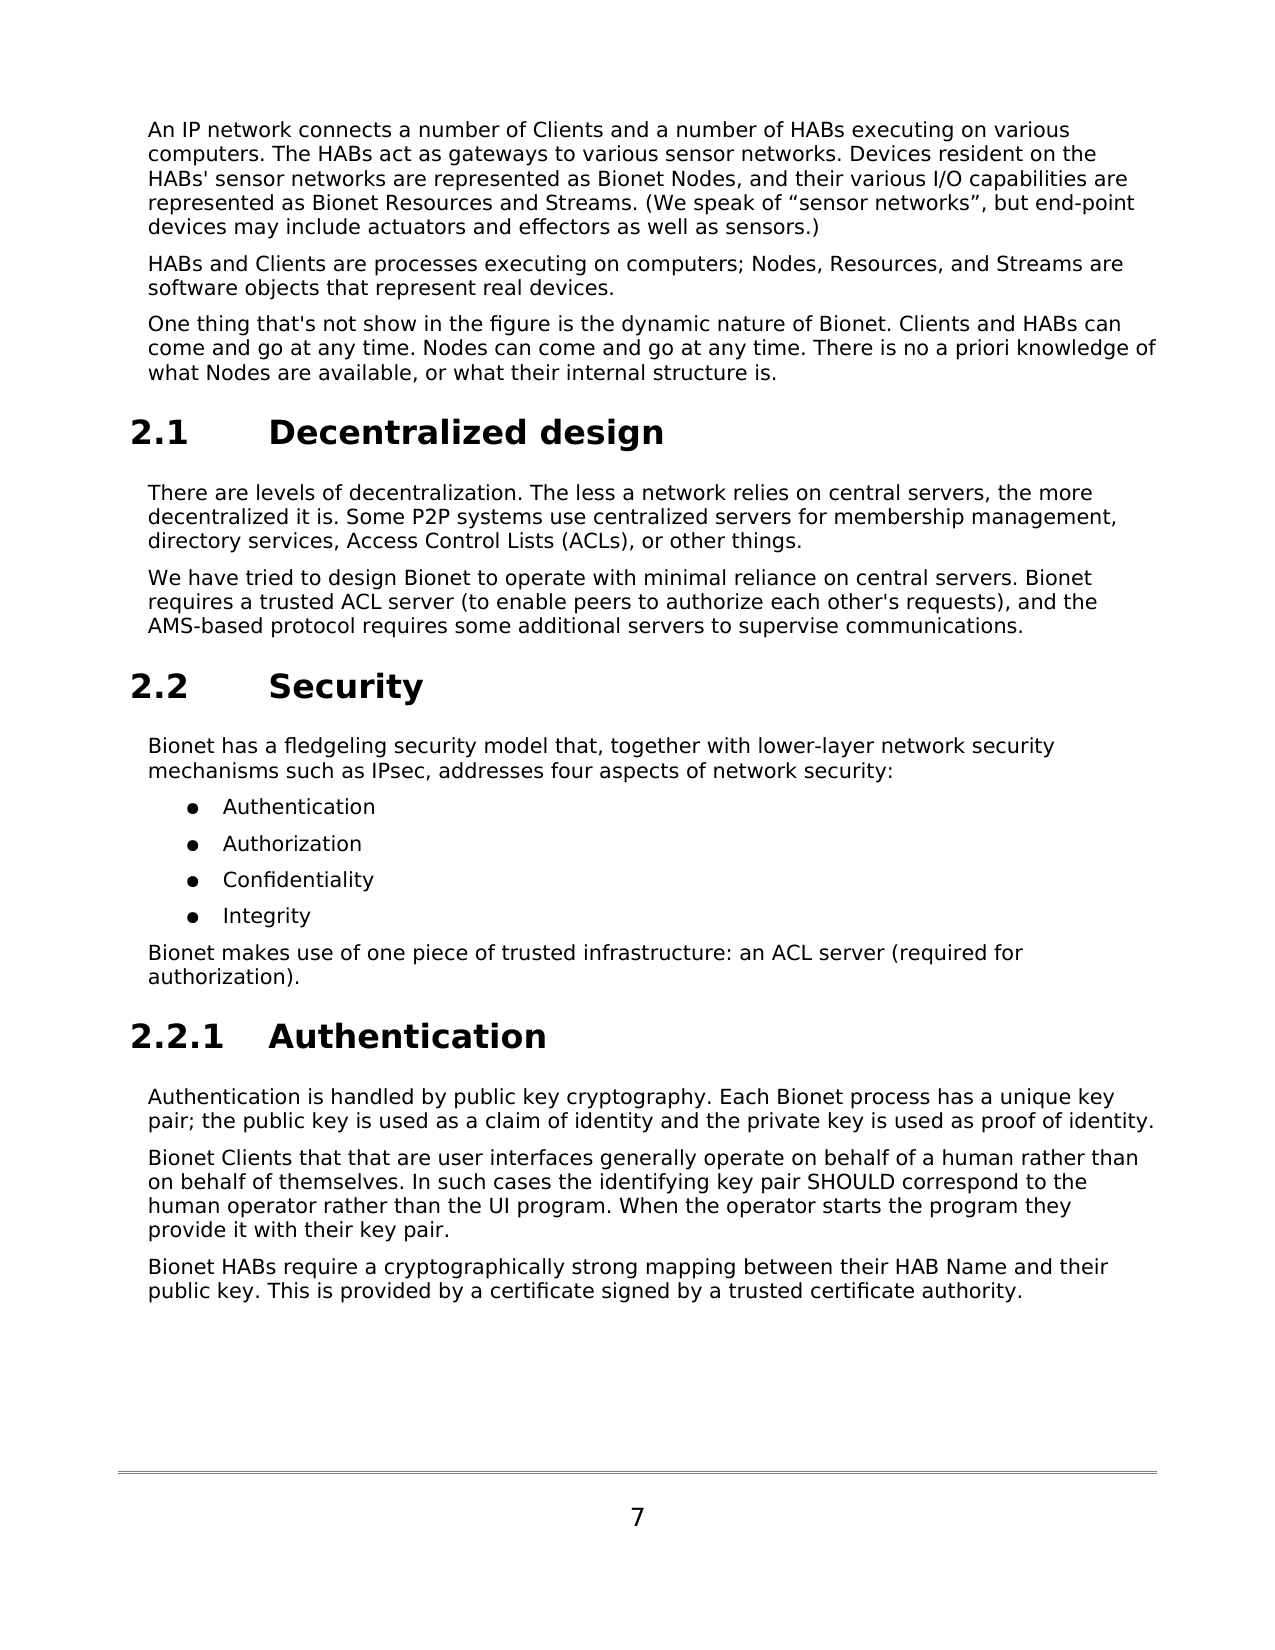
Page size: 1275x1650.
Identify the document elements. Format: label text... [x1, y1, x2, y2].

list Authorization [185, 832, 1157, 856]
text Bionet makes use of one piece of trusted infrastructure: an ACL server (required for authorization). [148, 941, 1157, 989]
list Authentication [185, 795, 1157, 819]
text We have tried to design Bionet to operate with minimal reliance on central servers. Bionet requires a trusted ACL server (to enable peers to authorize each other's requests), and the AMS-based protocol requires some additional servers to supervise communications. [148, 566, 1157, 639]
subtitle Security [118, 667, 1157, 706]
text An IP network connects a number of Clients and a number of HABs executing on various computers. The HABs act as gateways to various sensor networks. Devices resident on the HABs' sensor networks are represented as Bionet Nodes, and their various I/O capabilities are represented as Bionet Resources and Streams. (We speak of “sensor networks”, but end-point devices may include actuators and effectors as well as sensors.) [148, 118, 1157, 239]
subtitle Decentralized design [118, 413, 1157, 452]
text Authentication is handled by public key cryptography. Each Bionet process has a unique key pair; the public key is used as a claim of identity and the private key is used as proof of identity. [148, 1085, 1157, 1134]
text HABs and Clients are processes executing on computers; Nodes, Resources, and Streams are software objects that represent real devices. [148, 252, 1157, 300]
text There are levels of decentralization. The less a network relies on central servers, the more decentralized it is. Some P2P systems use centralized servers for membership management, directory services, Access Control Lists (ACLs), or other things. [148, 481, 1157, 554]
list Integrity [185, 904, 1157, 928]
text Bionet Clients that that are user interfaces generally operate on behalf of a human rather than on behalf of themselves. In such cases the identifying key pair SHOULD correspond to the human operator rather than the UI program. When the operator starts the program they provide it with their key pair. [148, 1146, 1157, 1243]
text Bionet has a fledgeling security model that, together with lower-layer network security mechanisms such as IPsec, addresses four aspects of network security: [148, 734, 1157, 783]
text One thing that's not show in the figure is the dynamic nature of Bionet. Clients and HABs can come and go at any time. Nodes can come and go at any time. There is no a priori knowledge of what Nodes are available, or what their internal structure is. [148, 312, 1157, 385]
subtitle Authentication [118, 1018, 1157, 1057]
text Bionet HABs require a cryptographically strong mapping between their HAB Name and their public key. This is provided by a certificate signed by a trusted certificate authority. [148, 1255, 1157, 1303]
list Confidentiality [185, 868, 1157, 892]
